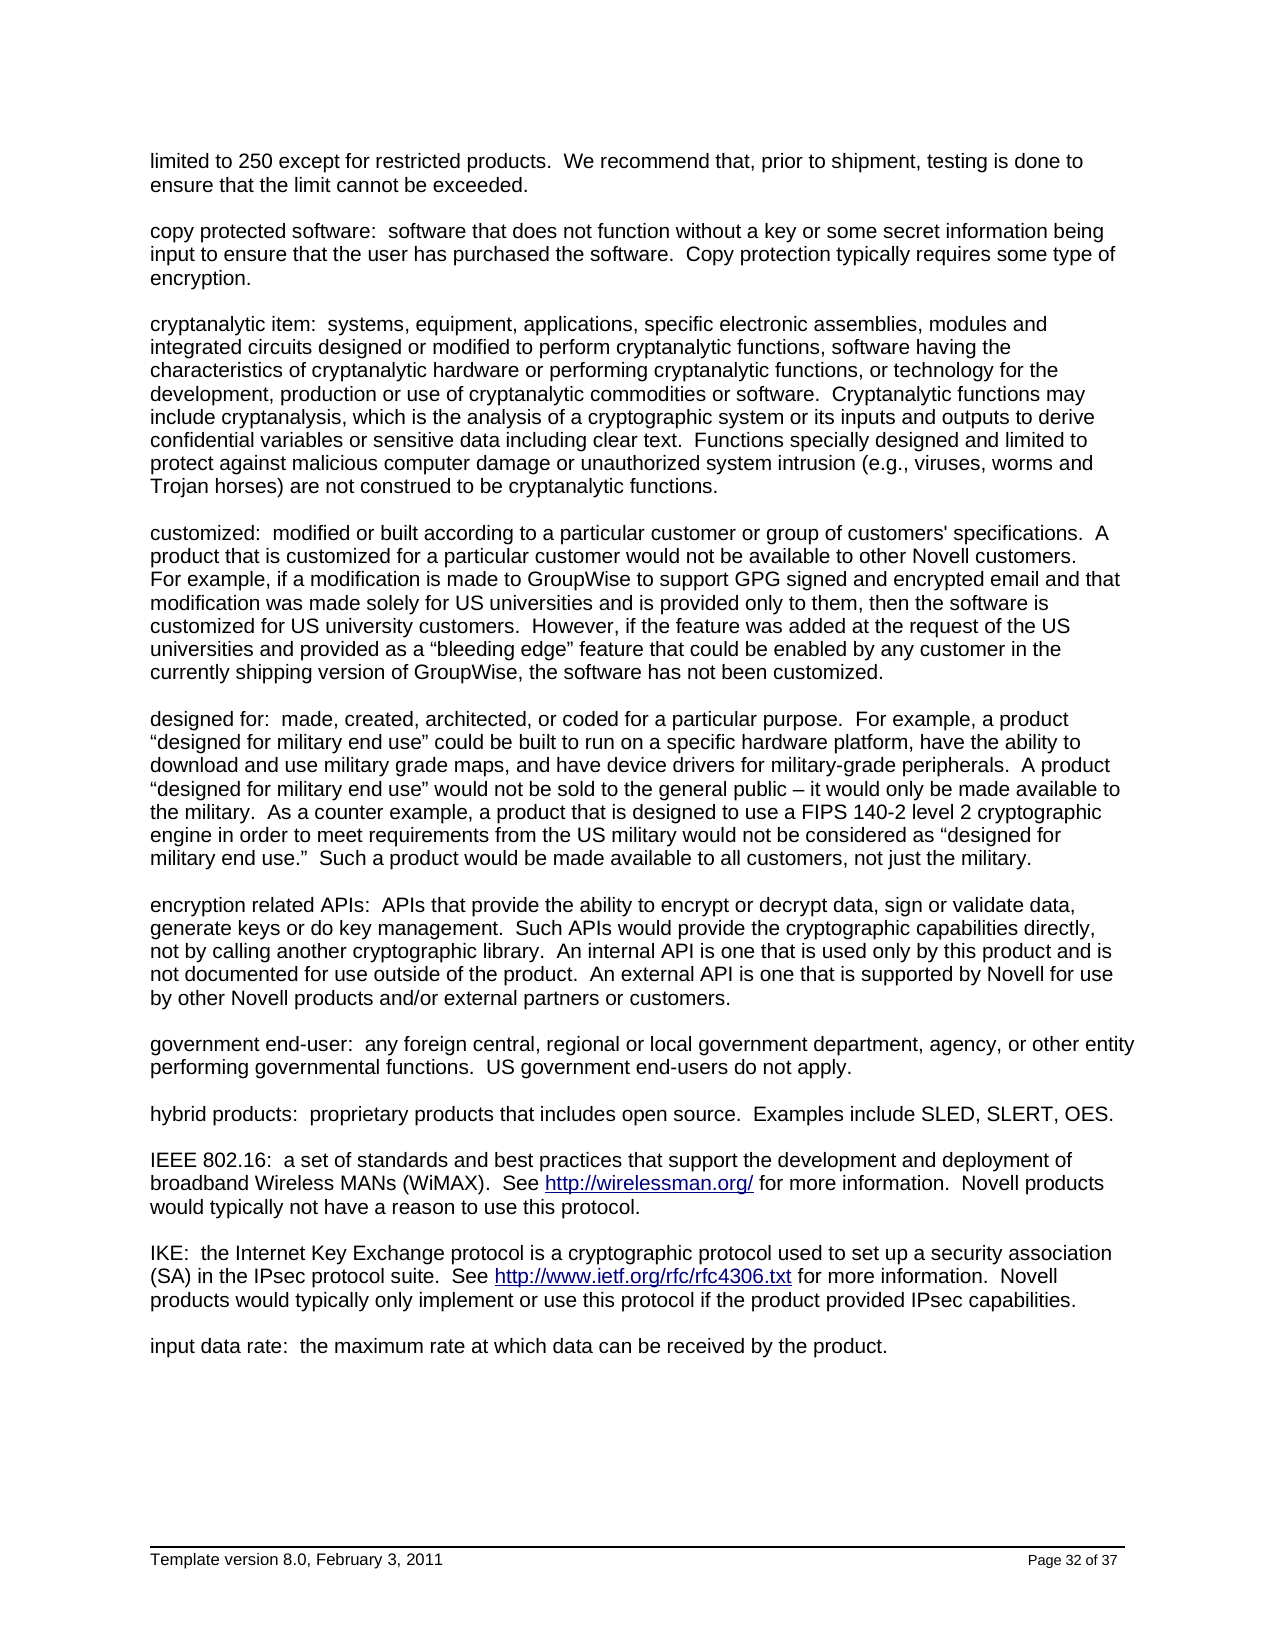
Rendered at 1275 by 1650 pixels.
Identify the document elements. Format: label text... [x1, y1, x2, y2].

text For example, if a modification is made to GroupWise to support GPG signed and encrypted email and that modification was made solely for US universities and is provided only to them, then the software is customized for US university customers. However, if the feature was added at the request of the US universities and provided as a “bleeding edge” feature that could be enabled by any customer in the currently shipping version of GroupWise, the software has not been customized. [150, 568, 1125, 684]
text limited to 250 except for restricted products. We recommend that, prior to shipment, testing is done to ensure that the limit cannot be exceeded. [150, 150, 1125, 196]
text cryptanalytic item: systems, equipment, applications, specific electronic assemblies, modules and integrated circuits designed or modified to perform cryptanalytic functions, software having the characteristics of cryptanalytic hardware or performing cryptanalytic functions, or technology for the development, production or use of cryptanalytic commodities or software. Cryptanalytic functions may include cryptanalysis, which is the analysis of a cryptographic system or its inputs and outputs to derive confidential variables or sensitive data including clear text. Functions specially designed and limited to protect against malicious computer damage or unauthorized system intrusion (e.g., viruses, worms and Trojan horses) are not construed to be cryptanalytic functions. [150, 313, 1125, 498]
text designed for: made, created, architected, or coded for a particular purpose. For example, a product “designed for military end use” could be built to run on a specific hardware platform, have the ability to download and use military grade maps, and have device drivers for military-grade peripherals. A product “designed for military end use” would not be sold to the general public – it would only be made available to the military. As a counter example, a product that is designed to use a FIPS 140-2 level 2 cryptographic engine in order to meet requirements from the US military would not be considered as “designed for military end use.” Such a product would be made available to all customers, not just the military. [150, 707, 1125, 870]
text encryption related APIs: APIs that provide the ability to encrypt or decrypt data, sign or validate data, generate keys or do key management. Such APIs would provide the cryptographic capabilities directly, not by calling another cryptographic library. An internal API is one that is used only by this product and is not documented for use outside of the product. An external API is one that is supported by Novell for use by other Novell products and/or external partners or customers. [150, 893, 1125, 1009]
text hybrid products: proprietary products that includes open source. Examples include SLED, SLERT, OES. [150, 1102, 1125, 1126]
text government end-user: any foreign central, regional or local government department, agency, or other entity performing governmental functions. US government end-users do not apply. [150, 1033, 1140, 1079]
text input data rate: the maximum rate at which data can be received by the product. [150, 1335, 1125, 1358]
text copy protected software: software that does not function without a key or some secret information being input to ensure that the user has purchased the software. Copy protection typically requires some type of encryption. [150, 220, 1125, 289]
text customized: modified or built according to a particular customer or group of customers' specifications. A product that is customized for a particular customer would not be available to other Novell customers. [150, 522, 1125, 568]
text IKE: the Internet Key Exchange protocol is a cryptographic protocol used to set up a security association (SA) in the IPsec protocol suite. See http://www.ietf.org/rfc/rfc4306.txt for more information. Novell products would typically only implement or use this protocol if the product provided IPsec capabilities. [150, 1242, 1125, 1311]
text IEEE 802.16: a set of standards and best practices that support the development and deployment of broadband Wireless MANs (WiMAX). See http://wirelessman.org/ for more information. Novell products would typically not have a reason to use this protocol. [150, 1149, 1125, 1218]
